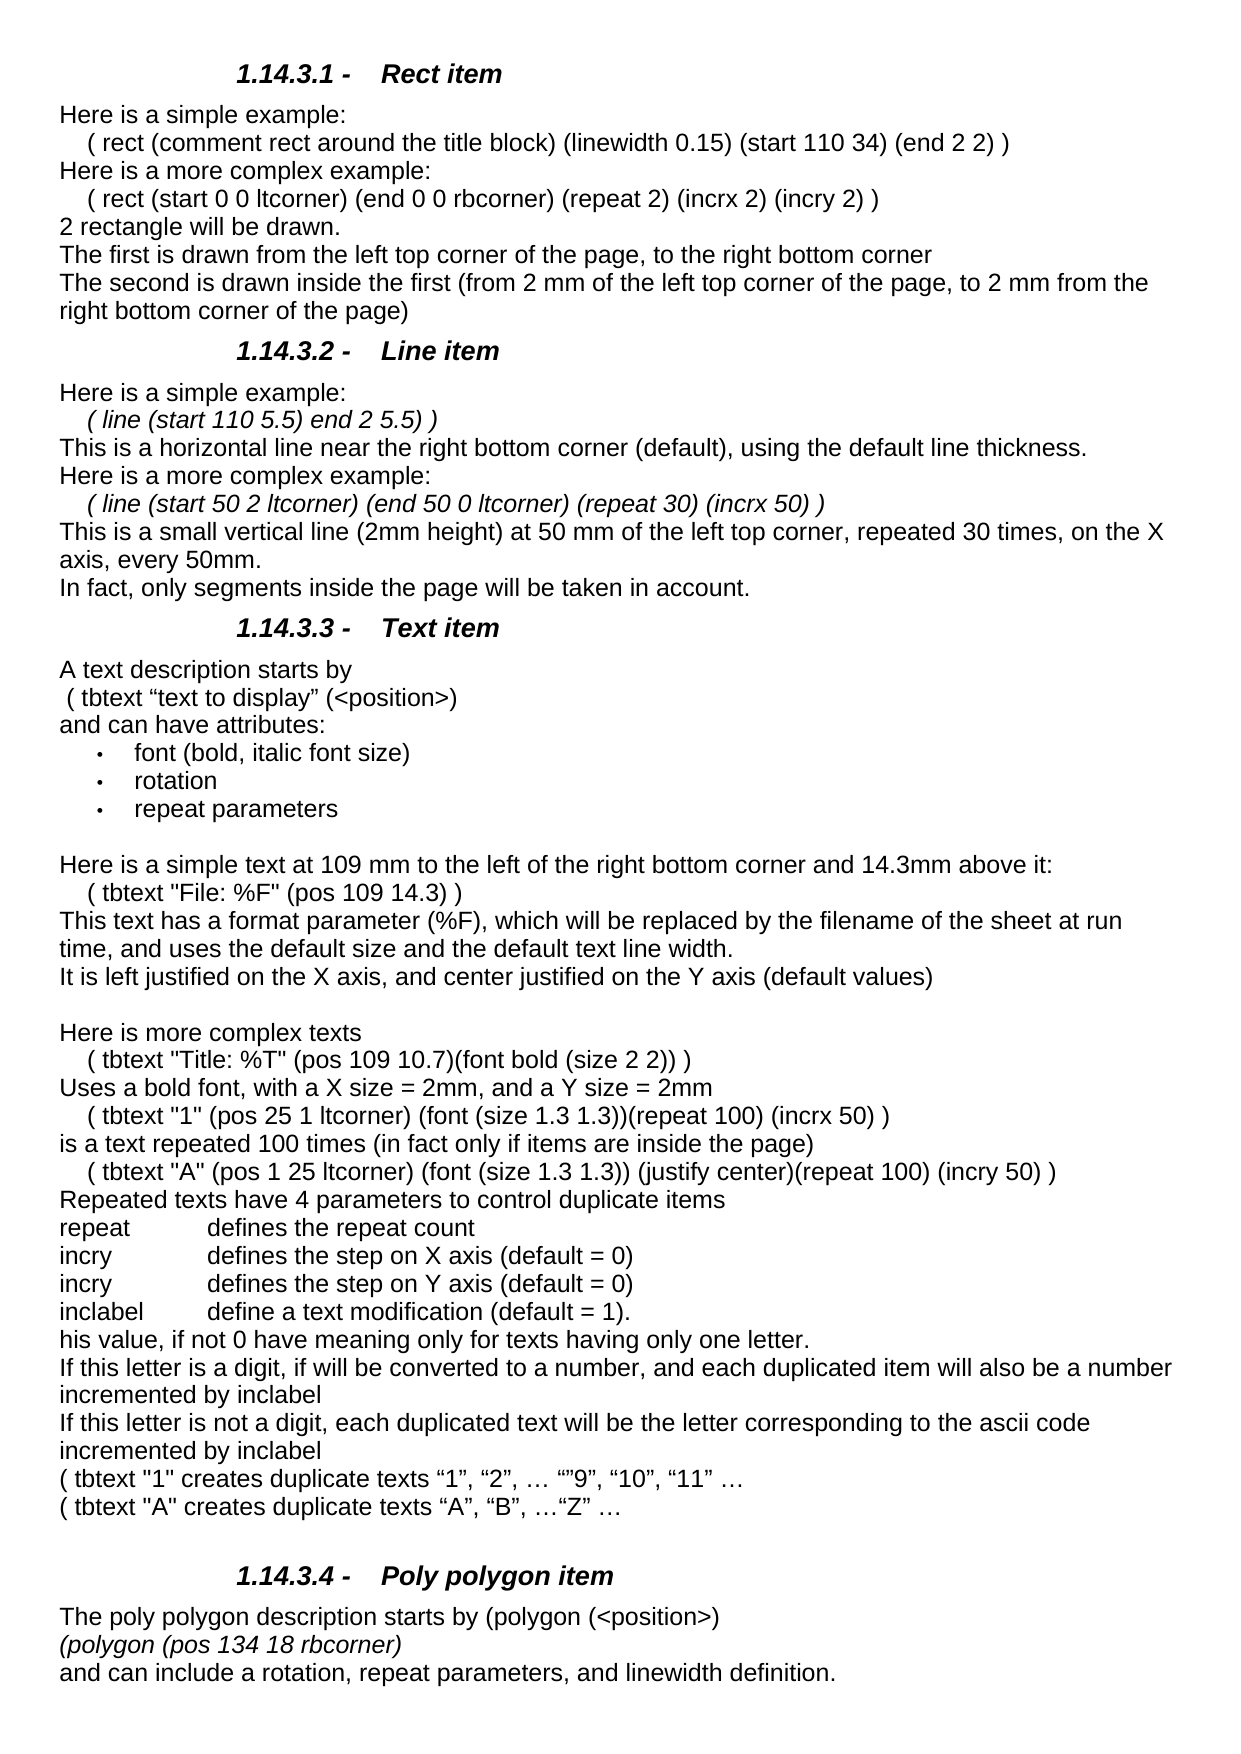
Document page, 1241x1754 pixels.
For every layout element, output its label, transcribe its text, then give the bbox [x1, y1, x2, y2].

text (polygon (pos 134 18 rbcorner) [59, 1631, 1181, 1658]
list repeat parameters [97, 795, 1181, 823]
text Uses a bold font, with a X size = 2mm, and a Y size = 2mm [59, 1074, 1181, 1102]
text Here is a simple text at 109 mm to the left of the right bottom corner and 14.3mm above it: [59, 851, 1181, 879]
text If this letter is a digit, if will be converted to a number, and each duplicated item will also be a number incremented by inclabel [59, 1353, 1181, 1409]
text Here is a simple example: [59, 101, 1181, 129]
text ( line (start 50 2 ltcorner) (end 50 0 ltcorner) (repeat 30) (incrx 50) ) [59, 490, 1181, 518]
text In fact, only segments inside the page will be taken in account. [59, 574, 1181, 602]
text Repeated texts have 4 parameters to control duplicate items [59, 1186, 1181, 1214]
list rotation [97, 767, 1181, 795]
text ( tbtext "A" (pos 1 25 ltcorner) (font (size 1.3 1.3)) (justify center)(repeat 100) (incry 50) ) [59, 1158, 1181, 1186]
text ( tbtext "Title: %T" (pos 109 10.7)(font bold (size 2 2)) ) [59, 1046, 1181, 1074]
subtitle Line item [236, 336, 1181, 367]
text A text description starts by [59, 656, 1181, 683]
text ( tbtext “text to display” (<position>) [59, 683, 1181, 711]
text The first is drawn from the left top corner of the page, to the right bottom corner [59, 241, 1181, 269]
text Here is a more complex example: [59, 157, 1181, 185]
text and can have attributes: [59, 711, 1181, 739]
text The second is drawn inside the first (from 2 mm of the left top corner of the page, to 2 mm from the right bottom corner of the page) [59, 269, 1181, 324]
text Here is a more complex example: [59, 462, 1181, 490]
text repeat defines the repeat count [59, 1214, 1181, 1242]
text Here is a simple example: [59, 378, 1181, 406]
text ( tbtext "1" (pos 25 1 ltcorner) (font (size 1.3 1.3))(repeat 100) (incrx 50) ) [59, 1102, 1181, 1130]
text If this letter is not a digit, each duplicated text will be the letter corresponding to the ascii code incremented by inclabel [59, 1409, 1181, 1465]
text inclabel define a text modification (default = 1). [59, 1298, 1181, 1326]
text This is a small vertical line (2mm height) at 50 mm of the left top corner, repeated 30 times, on the X axis, every 50mm. [59, 518, 1181, 574]
subtitle Poly polygon item [236, 1561, 1181, 1591]
text It is left justified on the X axis, and center justified on the Y axis (default values) [59, 963, 1181, 991]
list font (bold, italic font size) [97, 739, 1181, 767]
text ( line (start 110 5.5) end 2 5.5) ) [59, 406, 1181, 434]
text ( tbtext "A" creates duplicate texts “A”, “B”, …“Z” … [59, 1493, 1181, 1521]
text 2 rectangle will be drawn. [59, 213, 1181, 241]
text Here is more complex texts [59, 1018, 1181, 1046]
text his value, if not 0 have meaning only for texts having only one letter. [59, 1326, 1181, 1353]
text The poly polygon description starts by (polygon (<position>) [59, 1603, 1181, 1631]
text and can include a rotation, repeat parameters, and linewidth definition. [59, 1658, 1181, 1686]
subtitle Rect item [236, 59, 1181, 89]
text ( tbtext "File: %F" (pos 109 14.3) ) [59, 879, 1181, 907]
text ( tbtext "1" creates duplicate texts “1”, “2”, … “”9”, “10”, “11” … [59, 1465, 1181, 1493]
text ( rect (start 0 0 ltcorner) (end 0 0 rbcorner) (repeat 2) (incrx 2) (incry 2) ) [59, 185, 1181, 213]
text This is a horizontal line near the right bottom corner (default), using the default line thickness. [59, 434, 1181, 462]
text This text has a format parameter (%F), which will be replaced by the filename of the sheet at run time, and uses the default size and the default text line width. [59, 907, 1181, 963]
text ( rect (comment rect around the title block) (linewidth 0.15) (start 110 34) (end 2 2) ) [59, 129, 1181, 157]
text is a text repeated 100 times (in fact only if items are inside the page) [59, 1130, 1181, 1158]
text incry defines the step on Y axis (default = 0) [59, 1270, 1181, 1298]
text incry defines the step on X axis (default = 0) [59, 1242, 1181, 1270]
subtitle Text item [236, 613, 1181, 644]
